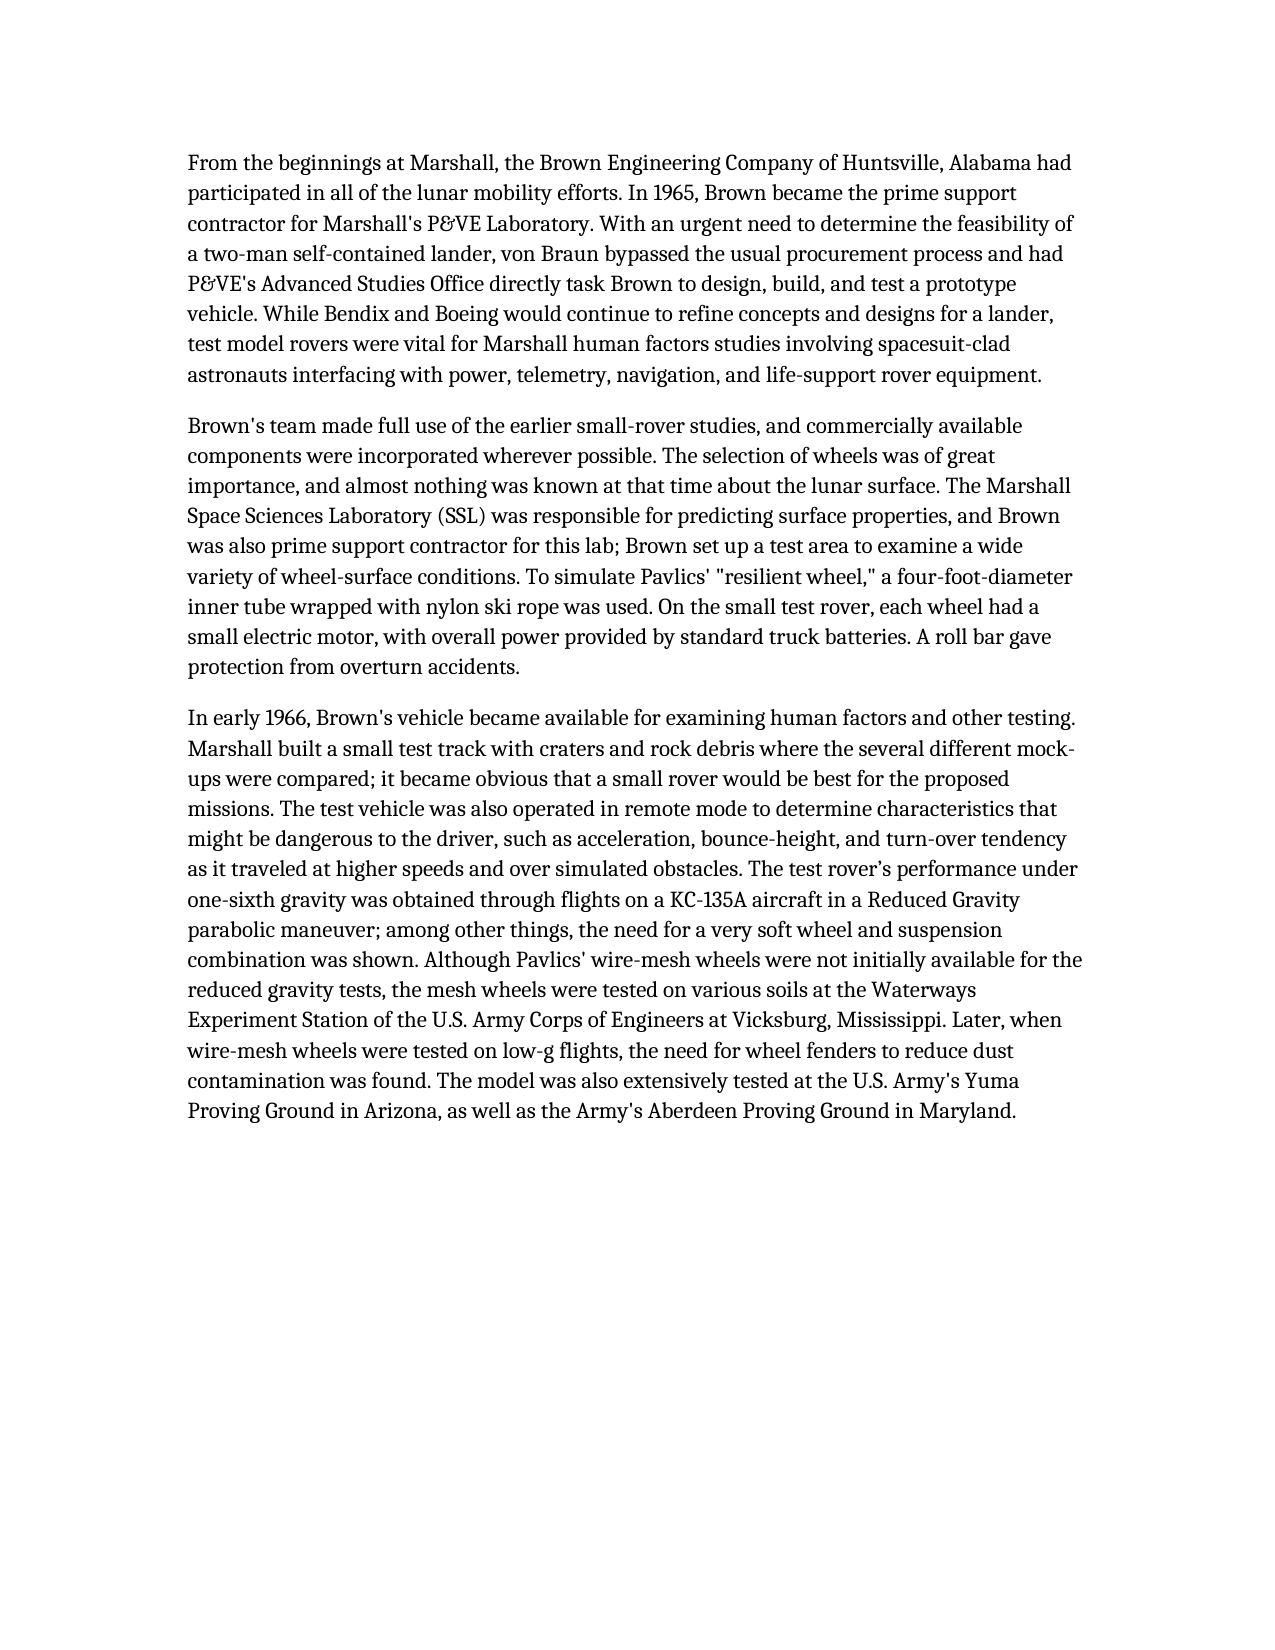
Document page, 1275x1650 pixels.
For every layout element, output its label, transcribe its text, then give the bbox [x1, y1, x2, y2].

text Brown's team made full use of the earlier small-rover studies, and commercially available components were incorporated wherever possible. The selection of wheels was of great importance, and almost nothing was known at that time about the lunar surface. The Marshall Space Sciences Laboratory (SSL) was responsible for predicting surface properties, and Brown was also prime support contractor for this lab; Brown set up a test area to examine a wide variety of wheel-surface conditions. To simulate Pavlics' "resilient wheel," a four-foot-diameter inner tube wrapped with nylon ski rope was used. On the small test rover, each wheel had a small electric motor, with overall power provided by standard truck batteries. A roll bar gave protection from overturn accidents. [187, 412, 1087, 681]
text In early 1966, Brown's vehicle became available for examining human factors and other testing. Marshall built a small test track with craters and rock debris where the several different mock-ups were compared; it became obvious that a small rover would be best for the proposed missions. The test vehicle was also operated in remote mode to determine characteristics that might be dangerous to the driver, such as acceleration, bounce-height, and turn-over tendency as it traveled at higher speeds and over simulated obstacles. The test rover’s performance under one-sixth gravity was obtained through flights on a KC-135A aircraft in a Reduced Gravity parabolic maneuver; among other things, the need for a very soft wheel and suspension combination was shown. Although Pavlics' wire-mesh wheels were not initially available for the reduced gravity tests, the mesh wheels were tested on various soils at the Waterways Experiment Station of the U.S. Army Corps of Engineers at Vicksburg, Mississippi. Later, when wire-mesh wheels were tested on low-g flights, the need for wheel fenders to reduce dust contamination was found. The model was also extensively tested at the U.S. Army's Yuma Proving Ground in Arizona, as well as the Army's Aberdeen Proving Ground in Maryland. [187, 705, 1087, 1124]
text From the beginnings at Marshall, the Brown Engineering Company of Huntsville, Alabama had participated in all of the lunar mobility efforts. In 1965, Brown became the prime support contractor for Marshall's P&VE Laboratory. With an urgent need to determine the feasibility of a two-man self-contained lander, von Braun bypassed the usual procurement process and had P&VE's Advanced Studies Office directly task Brown to design, build, and test a prototype vehicle. While Bendix and Boeing would continue to refine concepts and designs for a lander, test model rovers were vital for Marshall human factors studies involving spacesuit-clad astronauts interfacing with power, telemetry, navigation, and life-support rover equipment. [187, 150, 1087, 388]
